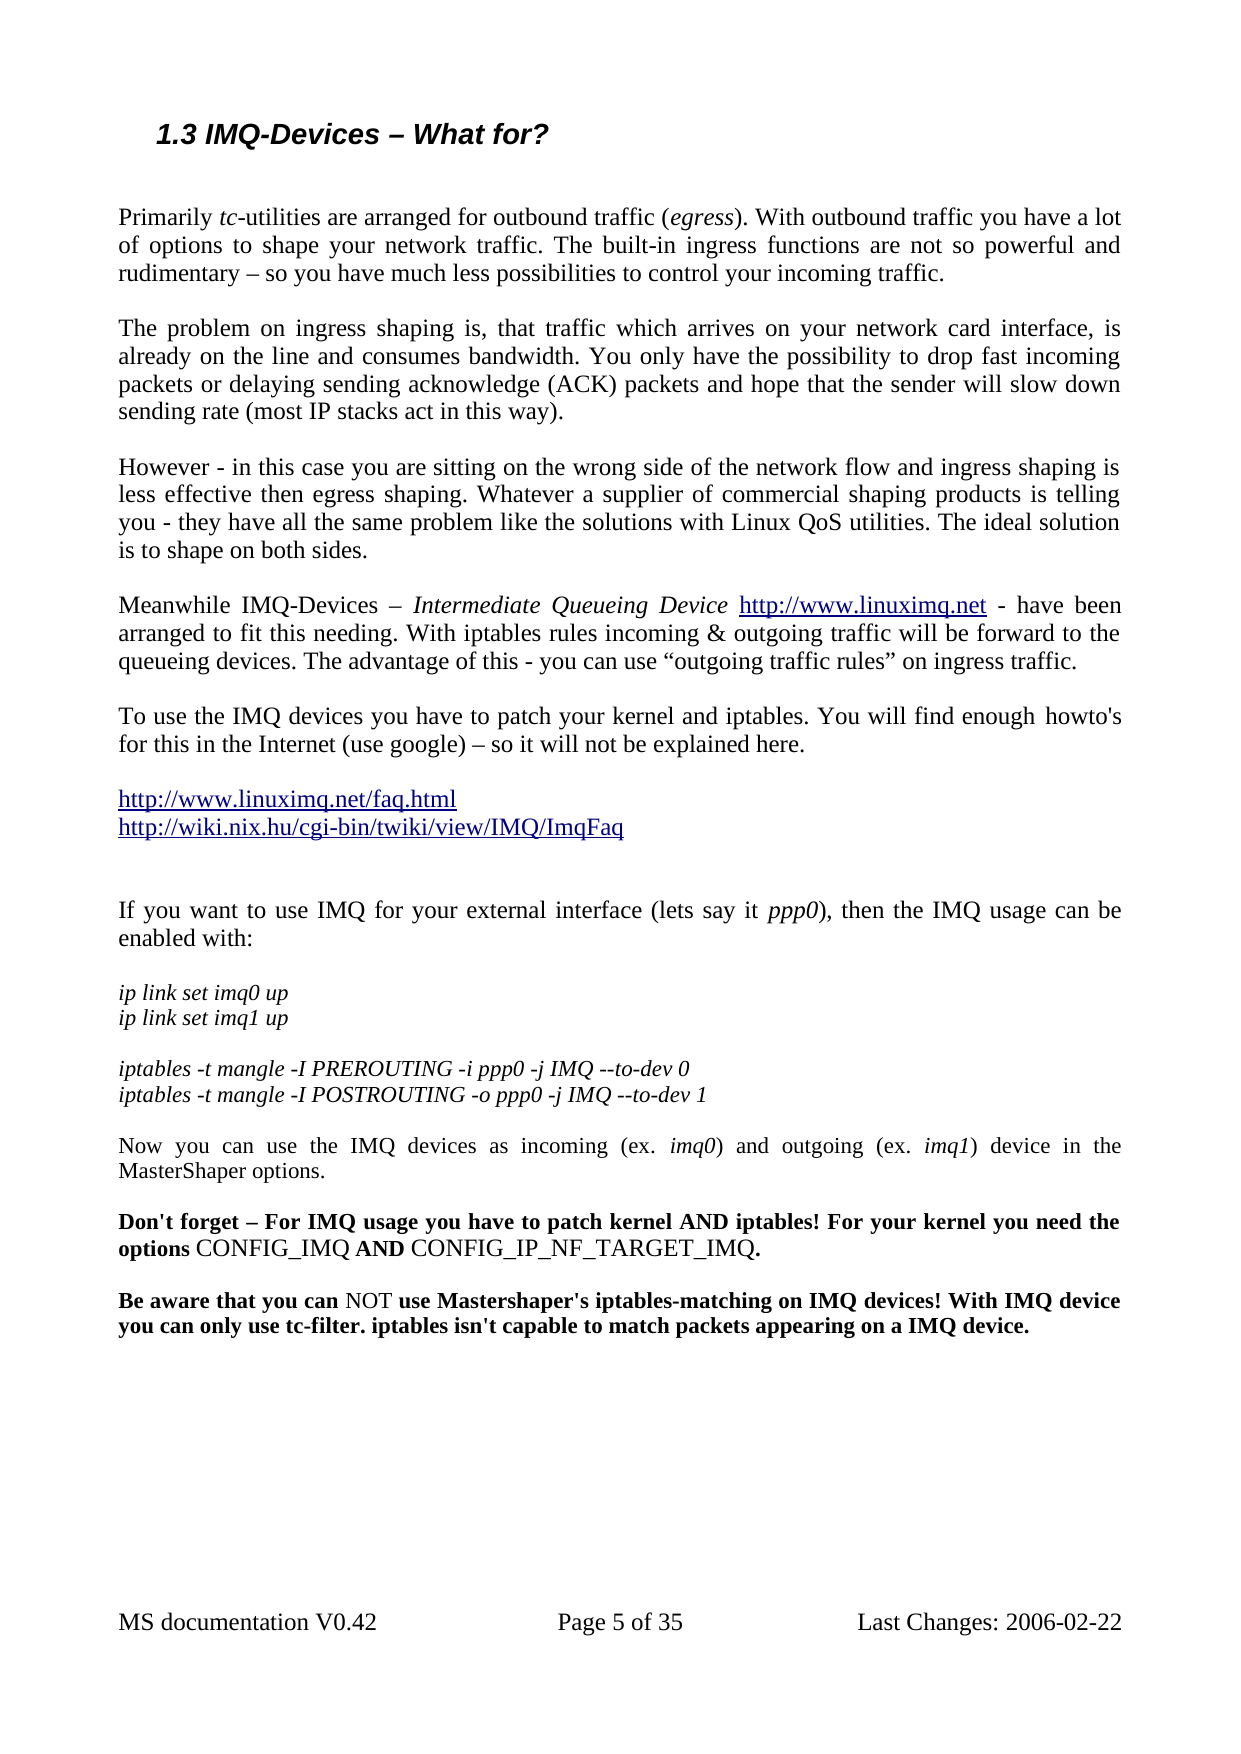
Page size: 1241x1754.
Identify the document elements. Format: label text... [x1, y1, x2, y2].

text ip link set imq1 up [118, 1005, 1122, 1030]
subtitle IMQ-Devices – What for? [148, 118, 1122, 151]
text The problem on ingress shaping is, that traffic which arrives on your network card interface, is already on the line and consumes bandwidth. You only have the possibility to drop fast incoming packets or delaying sending acknowledge (ACK) packets and hope that the sender will slow down sending rate (most IP stacks act in this way). [118, 314, 1122, 425]
text Meanwhile IMQ-Devices – Intermediate Queueing Device http://www.linuximq.net - have been arranged to fit this needing. With iptables rules incoming & outgoing traffic will be forward to the queueing devices. The advantage of this - you can use “outgoing traffic rules” on ingress traffic. [118, 591, 1122, 674]
text If you want to use IMQ for your external interface (lets say it ppp0), then the IMQ usage can be enabled with: [118, 896, 1122, 952]
text To use the IMQ devices you have to patch your kernel and iptables. You will find enough howto's for this in the Internet (use google) – so it will not be explained here. [118, 702, 1122, 758]
text ip link set imq0 up [118, 979, 1122, 1005]
text http://wiki.nix.hu/cgi-bin/twiki/view/IMQ/ImqFaq [118, 813, 1122, 841]
text Don't forget – For IMQ usage you have to patch kernel AND iptables! For your kernel you need the options CONFIG_IMQ AND CONFIG_IP_NF_TARGET_IMQ. [118, 1209, 1122, 1262]
text iptables -t mangle -I PREROUTING -i ppp0 -j IMQ --to-dev 0 [118, 1056, 1122, 1081]
text Primarily tc-utilities are arranged for outbound traffic (egress). With outbound traffic you have a lot of options to shape your network traffic. The built-in ingress functions are not so powerful and rudimentary – so you have much less possibilities to control your incoming traffic. [118, 203, 1122, 287]
text Now you can use the IMQ devices as incoming (ex. imq0) and outgoing (ex. imq1) device in the MasterShaper options. [118, 1132, 1122, 1183]
text Be aware that you can NOT use Mastershaper's iptables-matching on IMQ devices! With IMQ device you can only use tc-filter. iptables isn't capable to match packets appearing on a IMQ device. [118, 1288, 1122, 1339]
text iptables -t mangle -I POSTROUTING -o ppp0 -j IMQ --to-dev 1 [118, 1081, 1122, 1107]
text However - in this case you are sitting on the wrong side of the network flow and ingress shaping is less effective then egress shaping. Whatever a supplier of commercial shaping products is telling you - they have all the same problem like the solutions with Linux QoS utilities. The ideal solution is to shape on both sides. [118, 453, 1122, 564]
text http://www.linuximq.net/faq.html [118, 785, 1122, 813]
